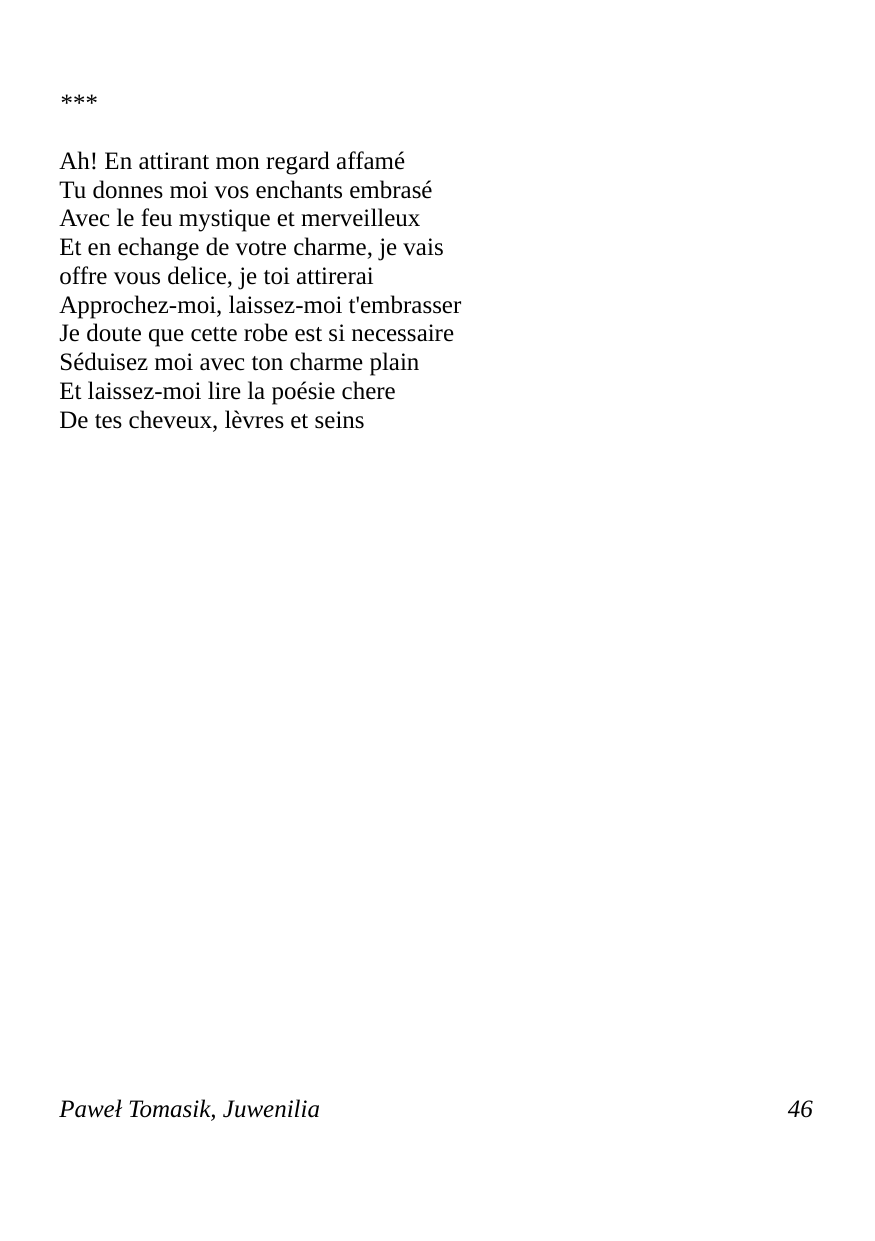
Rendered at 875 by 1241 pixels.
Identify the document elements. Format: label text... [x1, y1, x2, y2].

text Et laissez-moi lire la poésie chere [59, 376, 815, 405]
text Approchez-moi, laissez-moi t'embrasser [59, 290, 815, 318]
text *** [59, 88, 815, 117]
text Avec le feu mystique et merveilleux [59, 203, 815, 232]
text De tes cheveux, lèvres et seins [59, 405, 815, 433]
text Ah! En attirant mon regard affamé [59, 146, 815, 175]
text Je doute que cette robe est si necessaire [59, 318, 815, 347]
text offre vous delice, je toi attirerai [59, 261, 815, 290]
text Tu donnes moi vos enchants embrasé [59, 175, 815, 203]
text Séduisez moi avec ton charme plain [59, 347, 815, 376]
text Et en echange de votre charme, je vais [59, 232, 815, 261]
